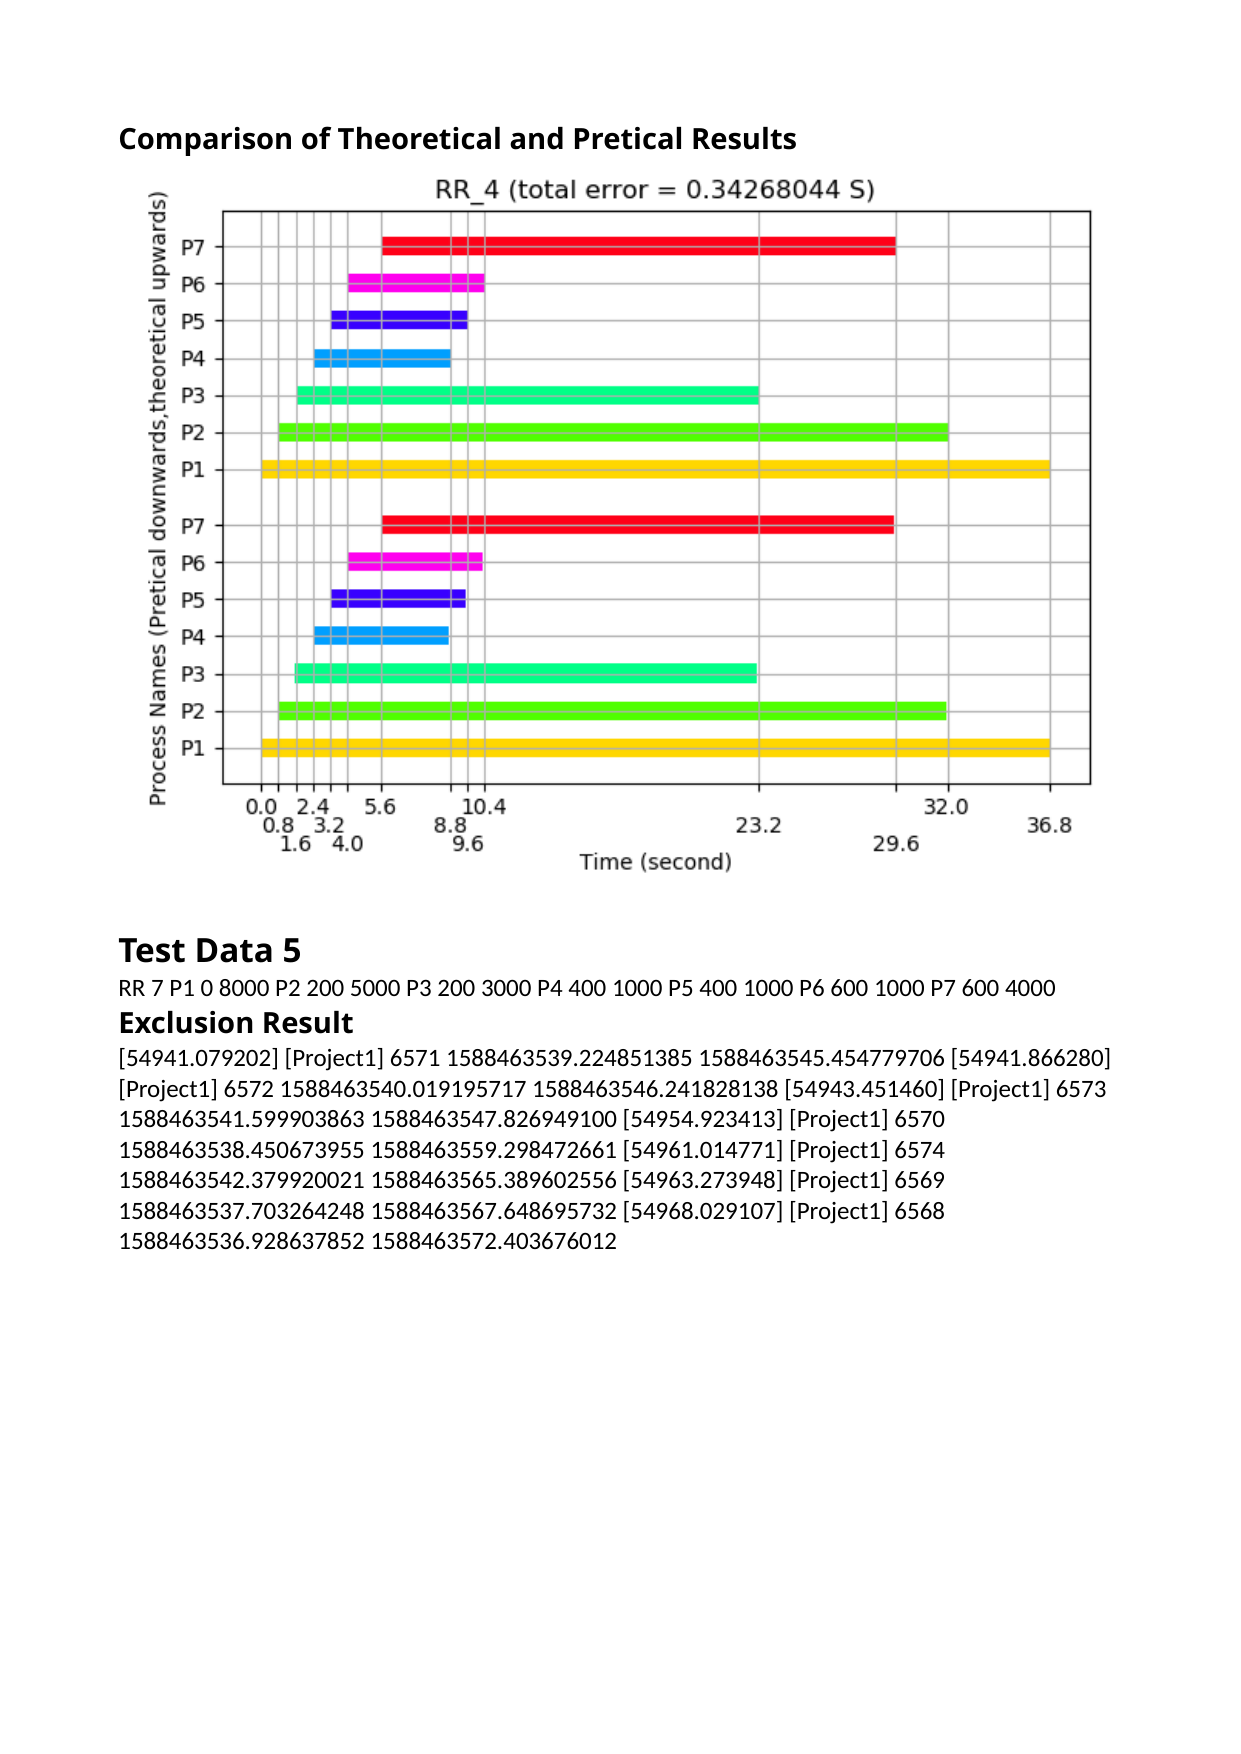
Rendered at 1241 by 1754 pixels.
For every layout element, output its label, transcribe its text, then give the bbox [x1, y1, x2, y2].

subtitle Comparison of Theoretical and Pretical Results [118, 118, 1122, 158]
subtitle Test Data 5 [118, 927, 1122, 972]
text RR 7 P1 0 8000 P2 200 5000 P3 200 3000 P4 400 1000 P5 400 1000 P6 600 1000 P7 600 4000 [118, 972, 1122, 1002]
subtitle Exclusion Result [118, 1002, 1122, 1042]
picture [127, 157, 1113, 896]
text [54941.079202] [Project1] 6571 1588463539.224851385 1588463545.454779706 [54941.866280] [Project1] 6572 1588463540.019195717 1588463546.241828138 [54943.451460] [Project1] 6573 1588463541.599903863 1588463547.826949100 [54954.923413] [Project1] 6570 1588463538.450673955 1588463559.298472661 [54961.014771] [Project1] 6574 1588463542.379920021 1588463565.389602556 [54963.273948] [Project1] 6569 1588463537.703264248 1588463567.648695732 [54968.029107] [Project1] 6568 1588463536.928637852 1588463572.403676012 [118, 1042, 1122, 1256]
